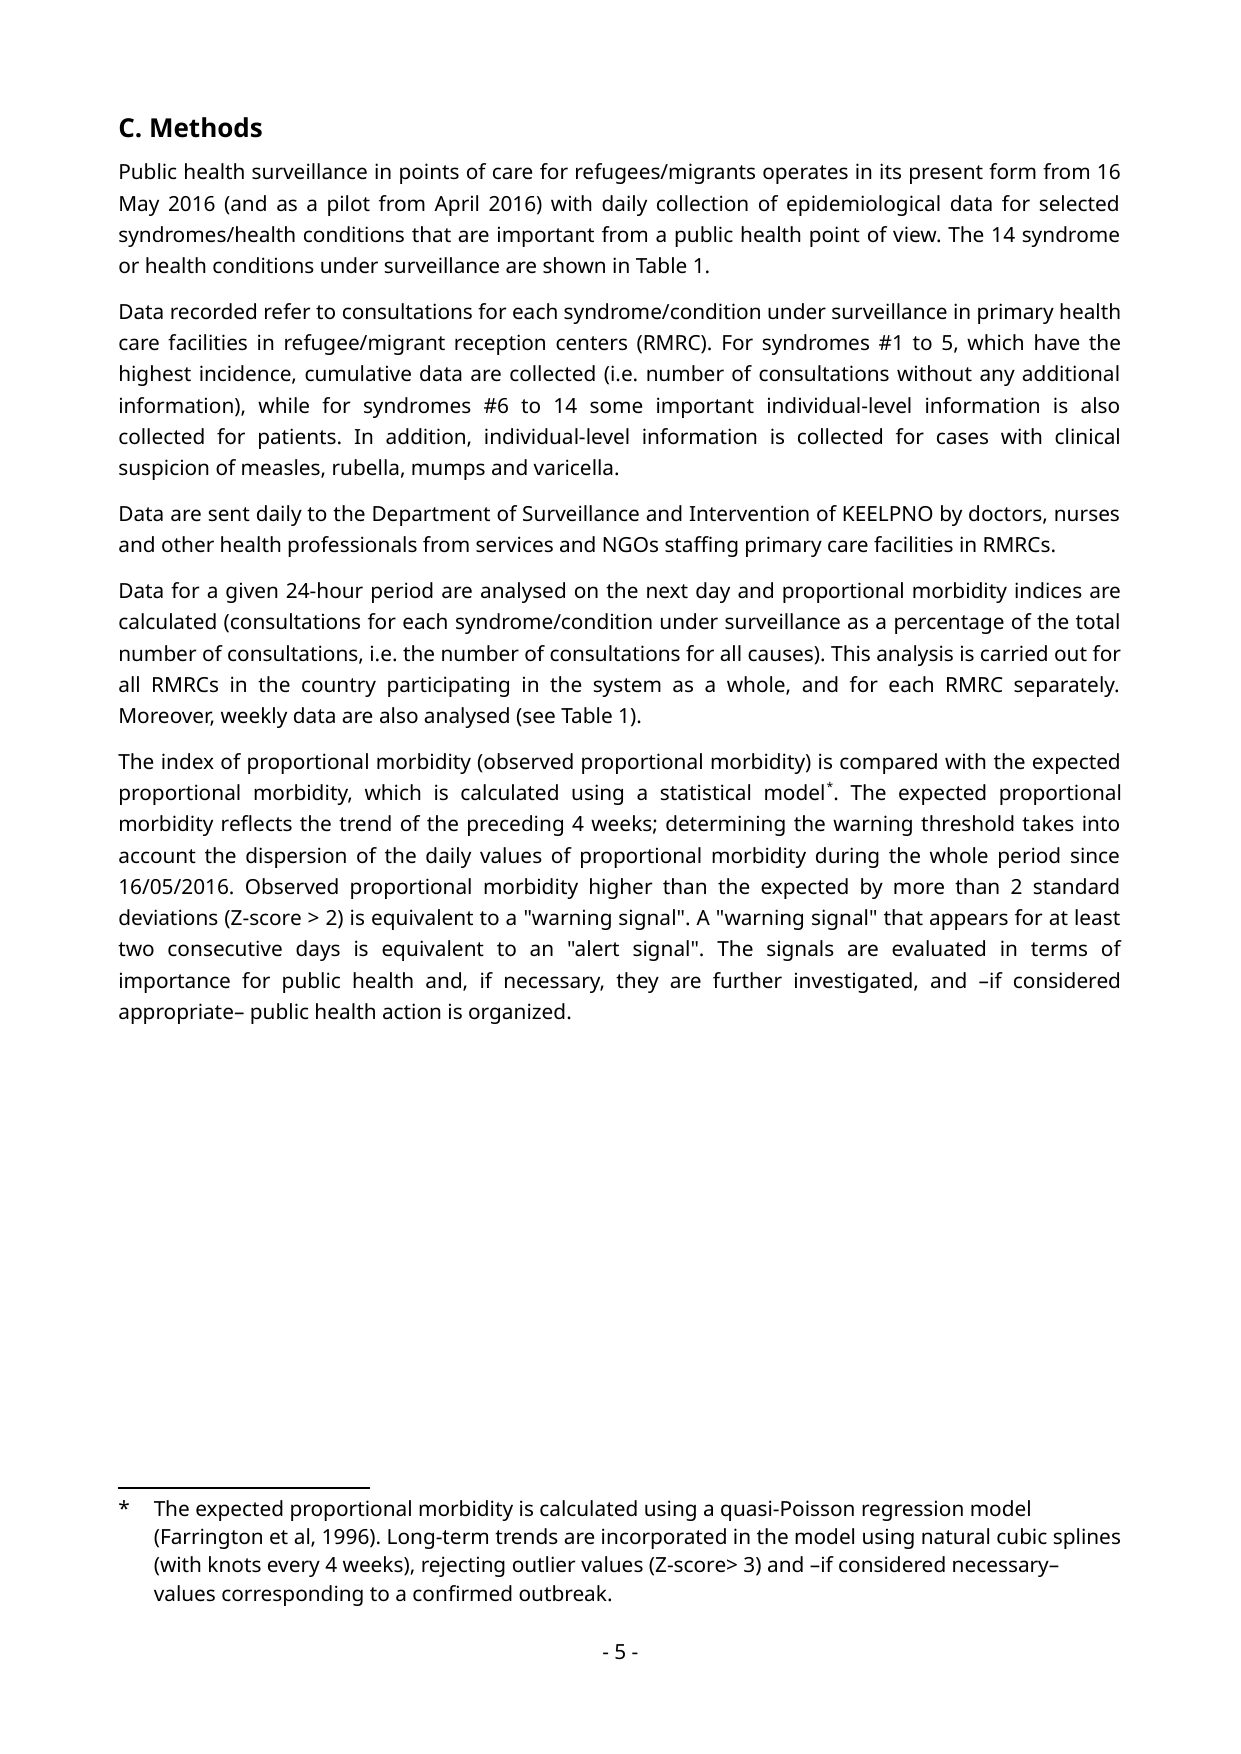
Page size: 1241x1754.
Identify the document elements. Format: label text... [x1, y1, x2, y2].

subtitle C. Methods [118, 109, 1122, 145]
text Data are sent daily to the Department of Surveillance and Intervention of KEELPNO by doctors, nurses and other health professionals from services and NGOs staffing primary care facilities in RMRCs. [118, 499, 1122, 559]
text The index of proportional morbidity (observed proportional morbidity) is compared with the expected proportional morbidity, which is calculated using a statistical model. The expected proportional morbidity reflects the trend of the preceding 4 weeks; determining the warning threshold takes into account the dispersion of the daily values of proportional morbidity during the whole period since 16/05/2016. Observed proportional morbidity higher than the expected by more than 2 standard deviations (Z-score > 2) is equivalent to a "warning signal". A "warning signal" that appears for at least two consecutive days is equivalent to an "alert signal". The signals are evaluated in terms of importance for public health and, if necessary, they are further investigated, and –if considered appropriate– public health action is organized. [118, 747, 1122, 1025]
text The expected proportional morbidity is calculated using a quasi-Poisson regression model (Farrington et al, 1996). Long-term trends are incorporated in the model using natural cubic splines (with knots every 4 weeks), rejecting outlier values (Z-score> 3) and –if considered necessary– values corresponding to a confirmed outbreak. [118, 1494, 1122, 1607]
text Data recorded refer to consultations for each syndrome/condition under surveillance in primary health care facilities in refugee/migrant reception centers (RMRC). For syndromes #1 to 5, which have the highest incidence, cumulative data are collected (i.e. number of consultations without any additional information), while for syndromes #6 to 14 some important individual-level information is also collected for patients. In addition, individual-level information is collected for cases with clinical suspicion of measles, rubella, mumps and varicella. [118, 297, 1122, 482]
text Data for a given 24-hour period are analysed on the next day and proportional morbidity indices are calculated (consultations for each syndrome/condition under surveillance as a percentage of the total number of consultations, i.e. the number of consultations for all causes). This analysis is carried out for all RMRCs in the country participating in the system as a whole, and for each RMRC separately. Moreover, weekly data are also analysed (see Table 1). [118, 576, 1122, 729]
text Public health surveillance in points of care for refugees/migrants operates in its present form from 16 May 2016 (and as a pilot from April 2016) with daily collection of epidemiological data for selected syndromes/health conditions that are important from a public health point of view. The 14 syndrome or health conditions under surveillance are shown in Table 1. [118, 157, 1122, 279]
